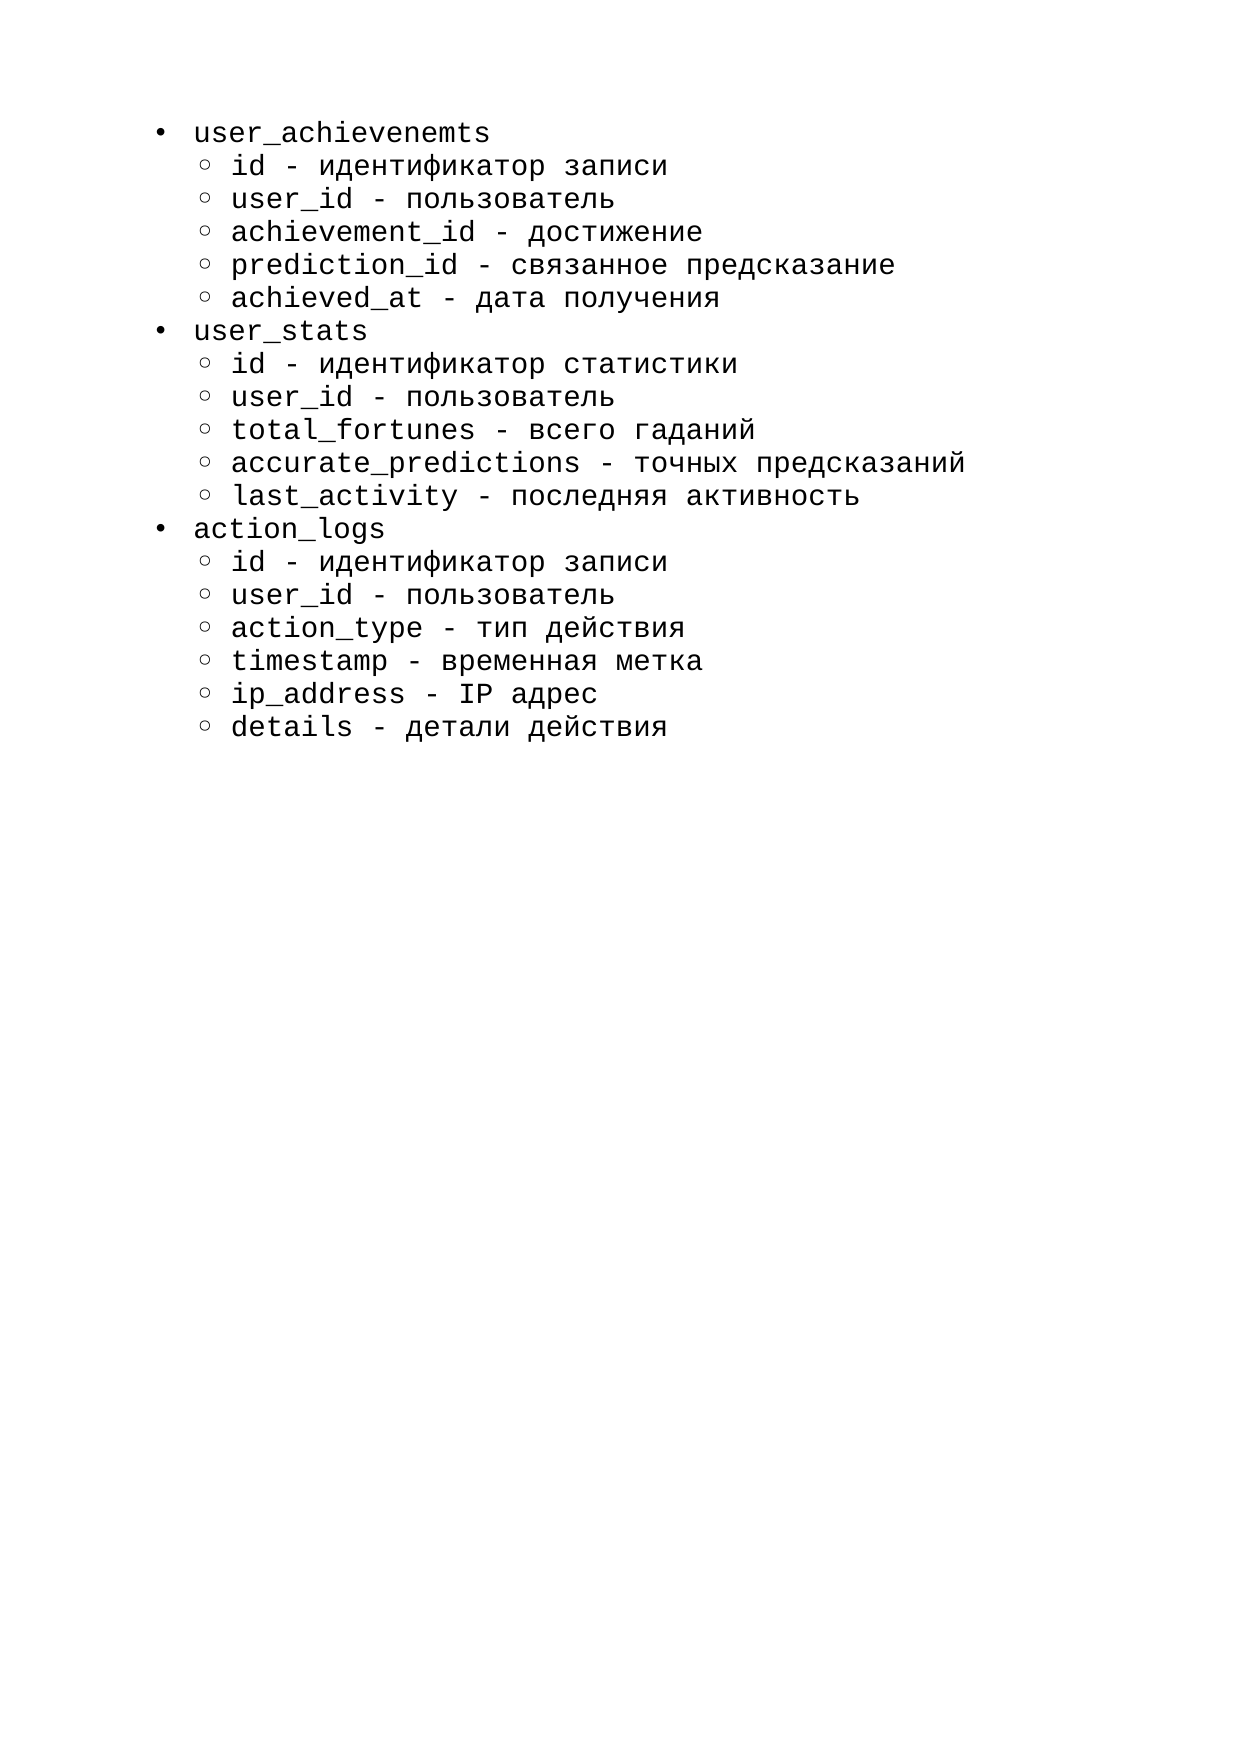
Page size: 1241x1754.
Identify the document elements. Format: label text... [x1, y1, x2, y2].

list user_id - пользователь [193, 382, 1122, 415]
list id - идентификатор статистики [193, 349, 1122, 382]
list total_fortunes - всего гаданий [193, 415, 1122, 448]
list action_logs [156, 514, 1122, 547]
list ip_address - IP адрес [193, 679, 1122, 712]
list user_achievenemts [156, 118, 1122, 151]
list action_type - тип действия [193, 613, 1122, 646]
list user_id - пользователь [193, 580, 1122, 613]
list id - идентификатор записи [193, 151, 1122, 184]
list timestamp - временная метка [193, 646, 1122, 679]
list user_id - пользователь [193, 184, 1122, 217]
list last_activity - последняя активность [193, 481, 1122, 514]
list user_stats [156, 316, 1122, 349]
list achievement_id - достижение [193, 217, 1122, 250]
list id - идентификатор записи [193, 547, 1122, 580]
list prediction_id - связанное предсказание [193, 250, 1122, 283]
list details - детали действия [193, 712, 1122, 746]
list accurate_predictions - точных предсказаний [193, 448, 1122, 481]
list achieved_at - дата получения [193, 283, 1122, 316]
